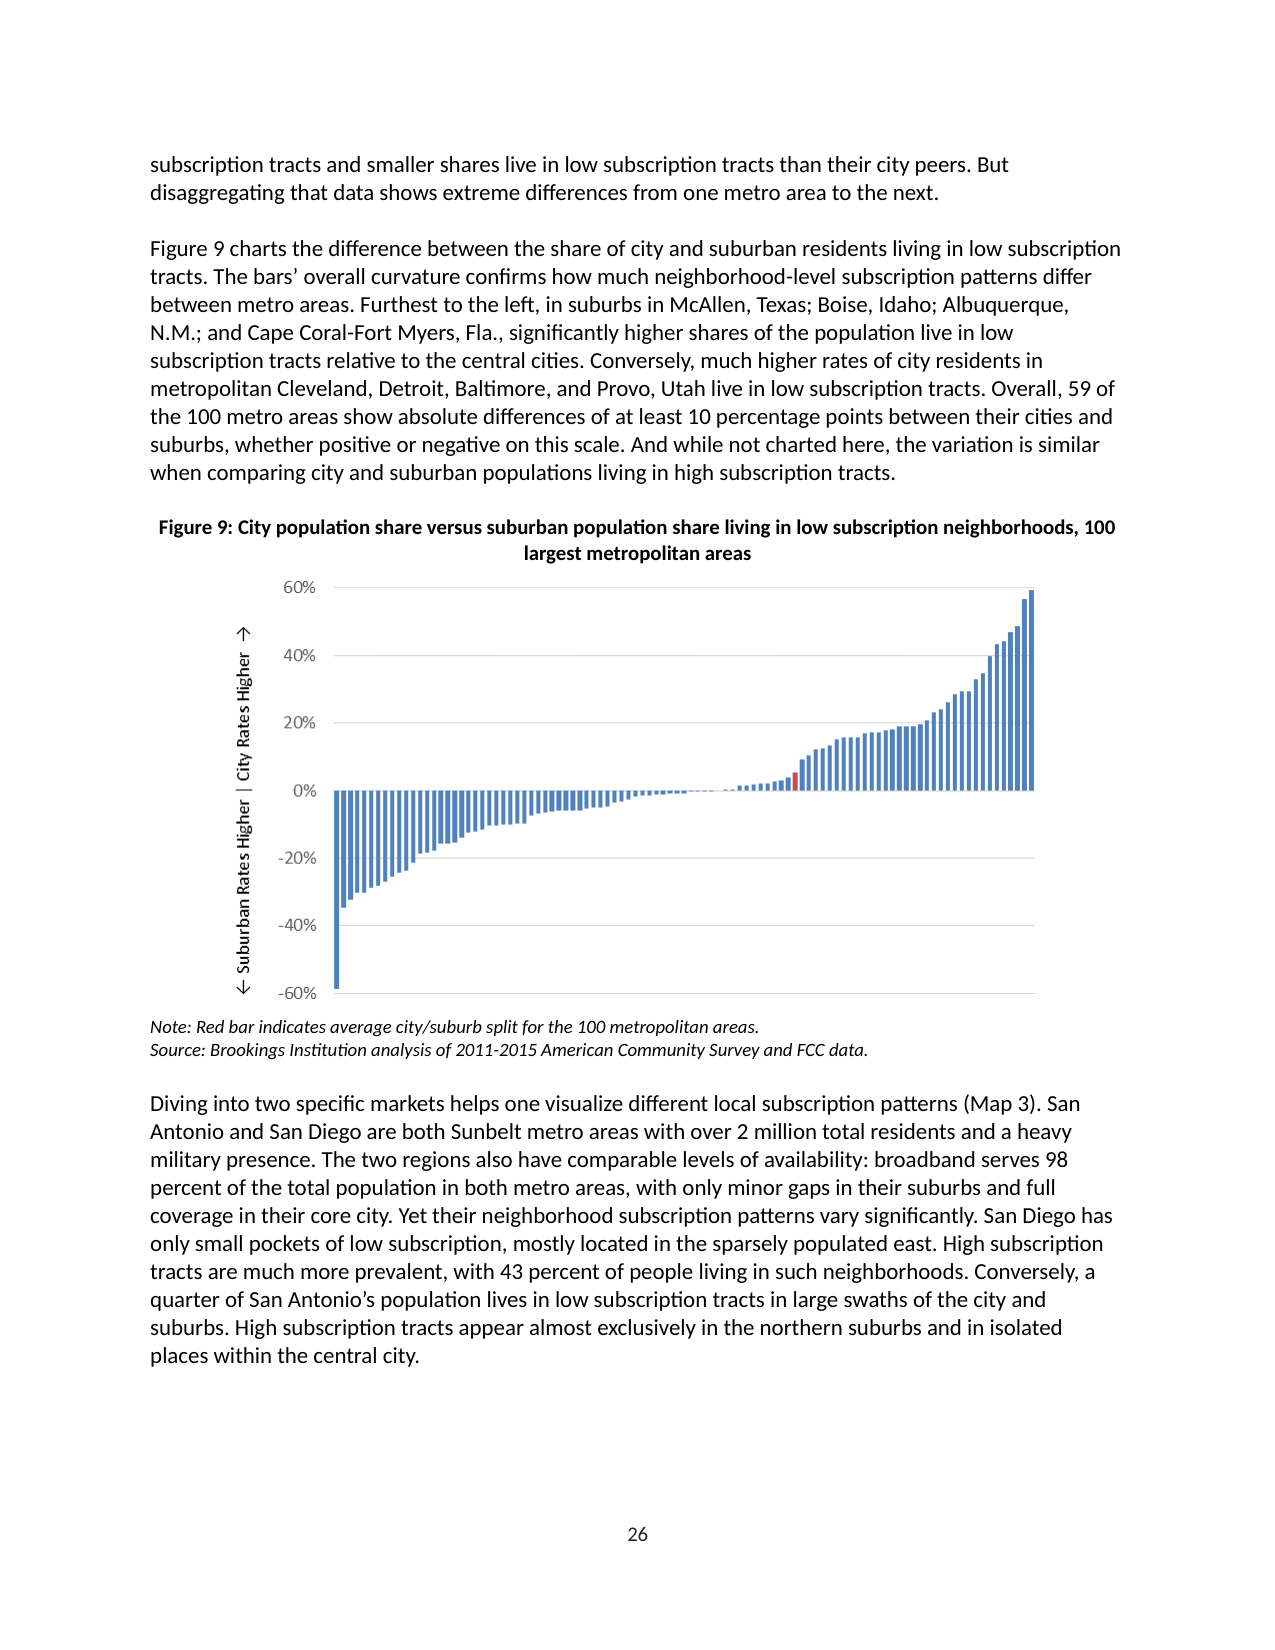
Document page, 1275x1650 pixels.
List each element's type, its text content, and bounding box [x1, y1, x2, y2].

picture [215, 565, 1060, 1016]
text subscription tracts and smaller shares live in low subscription tracts than their city peers. But disaggregating that data shows extreme differences from one metro area to the next. [150, 150, 1125, 206]
text Note: Red bar indicates average city/suburb split for the 100 metropolitan areas. [150, 1015, 1125, 1038]
text Diving into two specific markets helps one visualize different local subscription patterns (Map 3). San Antonio and San Diego are both Sunbelt metro areas with over 2 million total residents and a heavy military presence. The two regions also have comparable levels of availability: broadband serves 98 percent of the total population in both metro areas, with only minor gaps in their suburbs and full coverage in their core city. Yet their neighborhood subscription patterns vary significantly. San Diego has only small pockets of low subscription, mostly located in the sparsely populated east. High subscription tracts are much more prevalent, with 43 percent of people living in such neighborhoods. Conversely, a quarter of San Antonio’s population lives in low subscription tracts in large swaths of the city and suburbs. High subscription tracts appear almost exclusively in the northern suburbs and in isolated places within the central city. [150, 1089, 1125, 1369]
text Figure 9: City population share versus suburban population share living in low subscription neighborhoods, 100 largest metropolitan areas [150, 514, 1125, 565]
text Figure 9 charts the difference between the share of city and suburban residents living in low subscription tracts. The bars’ overall curvature confirms how much neighborhood-level subscription patterns differ between metro areas. Furthest to the left, in suburbs in McAllen, Texas; Boise, Idaho; Albuquerque, N.M.; and Cape Coral-Fort Myers, Fla., significantly higher shares of the population live in low subscription tracts relative to the central cities. Conversely, much higher rates of city residents in metropolitan Cleveland, Detroit, Baltimore, and Provo, Utah live in low subscription tracts. Overall, 59 of the 100 metro areas show absolute differences of at least 10 percentage points between their cities and suburbs, whether positive or negative on this scale. And while not charted here, the variation is similar when comparing city and suburban populations living in high subscription tracts. [150, 234, 1125, 486]
text Source: Brookings Institution analysis of 2011-2015 American Community Survey and FCC data. [150, 1038, 1125, 1061]
